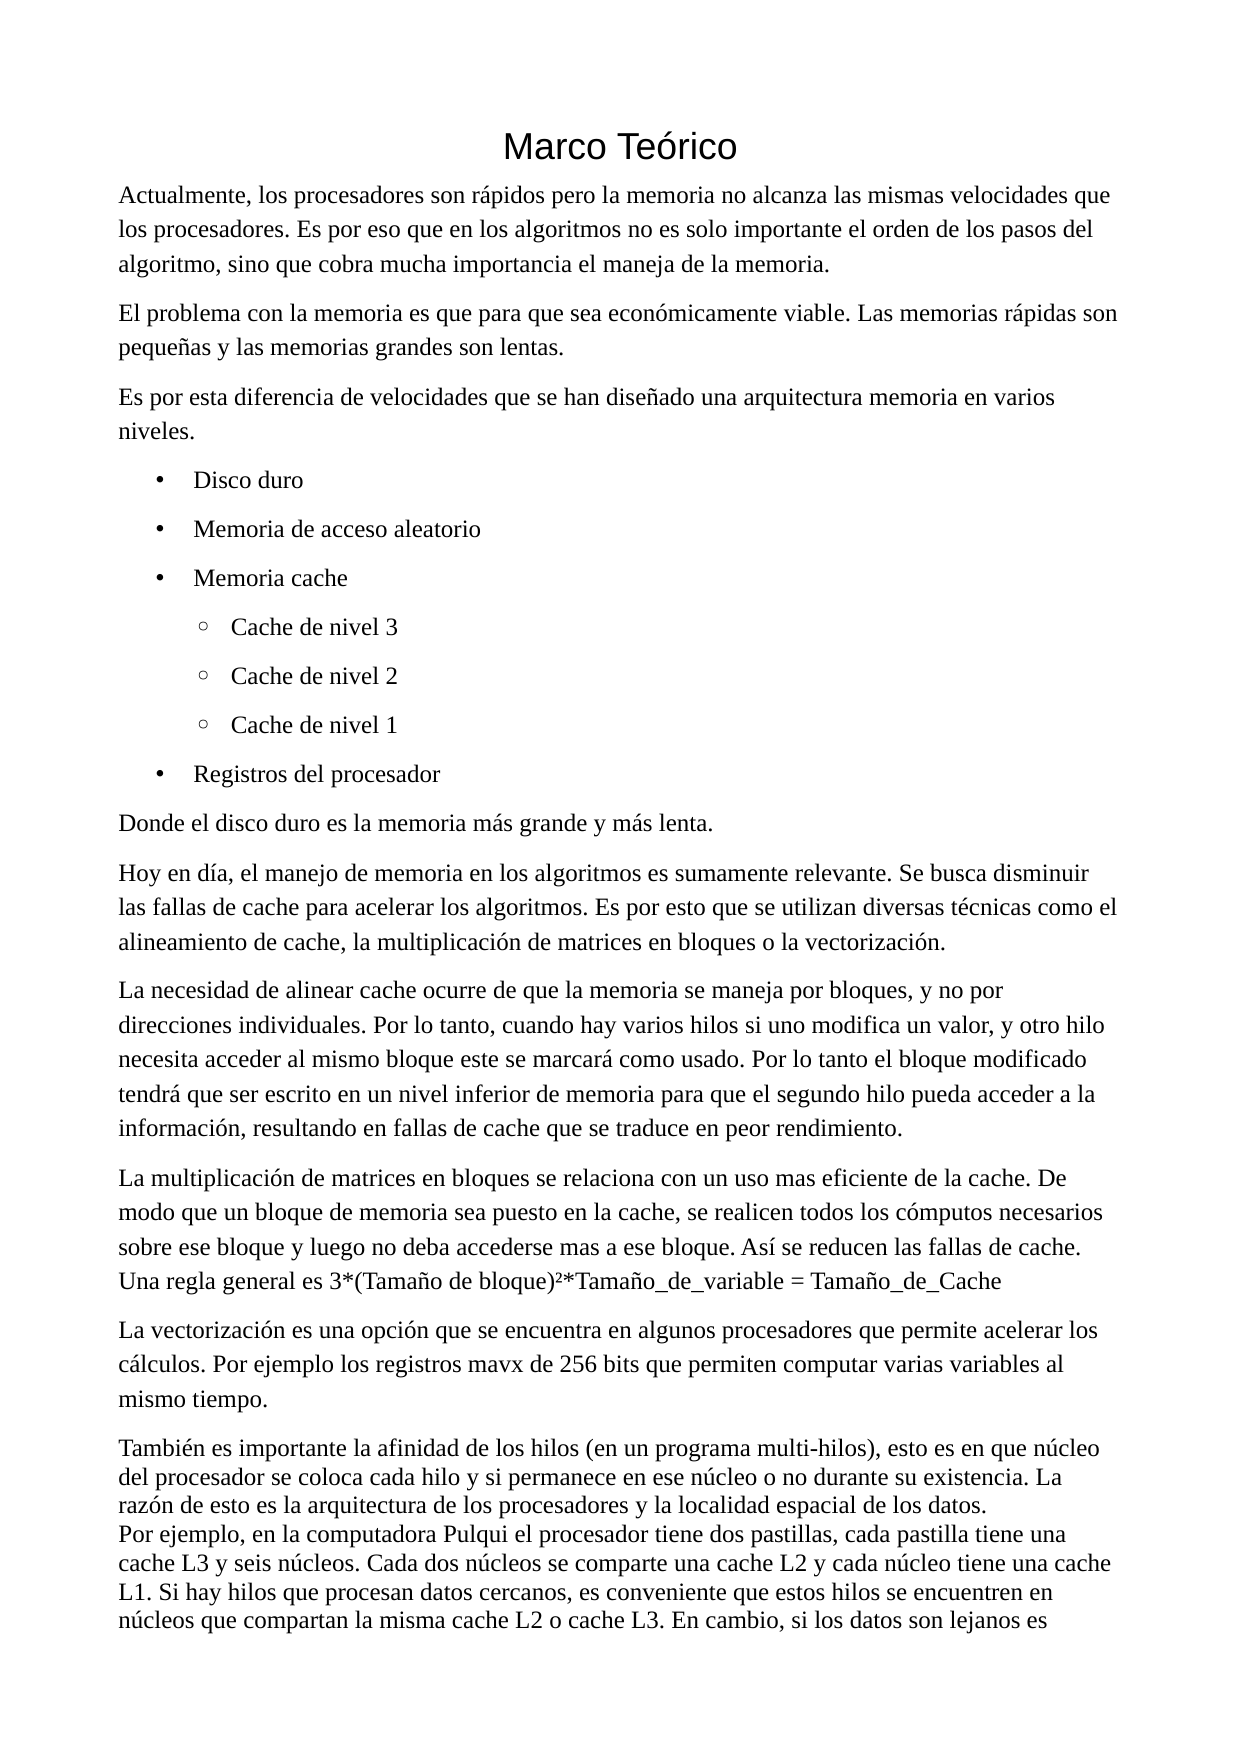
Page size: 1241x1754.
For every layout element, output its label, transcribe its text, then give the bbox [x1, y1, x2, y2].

list Cache de nivel 3 [193, 612, 1122, 641]
text También es importante la afinidad de los hilos (en un programa multi-hilos), esto es en que núcleo del procesador se coloca cada hilo y si permanece en ese núcleo o no durante su existencia. La razón de esto es la arquitectura de los procesadores y la localidad espacial de los datos. [118, 1433, 1122, 1519]
text Por ejemplo, en la computadora Pulqui el procesador tiene dos pastillas, cada pastilla tiene una cache L3 y seis núcleos. Cada dos núcleos se comparte una cache L2 y cada núcleo tiene una cache L1. Si hay hilos que procesan datos cercanos, es conveniente que estos hilos se encuentren en núcleos que compartan la misma cache L2 o cache L3. En cambio, si los datos son lejanos es [118, 1519, 1122, 1634]
list Registros del procesador [156, 759, 1122, 788]
list Memoria cache [156, 563, 1122, 592]
list Cache de nivel 1 [193, 710, 1122, 739]
text Es por esta diferencia de velocidades que se han diseñado una arquitectura memoria en varios niveles. [118, 382, 1122, 445]
text Actualmente, los procesadores son rápidos pero la memoria no alcanza las mismas velocidades que los procesadores. Es por eso que en los algoritmos no es solo importante el orden de los pasos del algoritmo, sino que cobra mucha importancia el maneja de la memoria. [118, 180, 1122, 278]
text El problema con la memoria es que para que sea económicamente viable. Las memorias rápidas son pequeñas y las memorias grandes son lentas. [118, 298, 1122, 361]
list Cache de nivel 2 [193, 661, 1122, 690]
text La necesidad de alinear cache ocurre de que la memoria se maneja por bloques, y no por direcciones individuales. Por lo tanto, cuando hay varios hilos si uno modifica un valor, y otro hilo necesita acceder al mismo bloque este se marcará como usado. Por lo tanto el bloque modificado tendrá que ser escrito en un nivel inferior de memoria para que el segundo hilo pueda acceder a la información, resultando en fallas de cache que se traduce en peor rendimiento. [118, 976, 1122, 1142]
list Memoria de acceso aleatorio [156, 514, 1122, 543]
subtitle Marco Teórico [118, 124, 1122, 167]
text Hoy en día, el manejo de memoria en los algoritmos es sumamente relevante. Se busca disminuir las fallas de cache para acelerar los algoritmos. Es por esto que se utilizan diversas técnicas como el alineamiento de cache, la multiplicación de matrices en bloques o la vectorización. [118, 858, 1122, 955]
text La vectorización es una opción que se encuentra en algunos procesadores que permite acelerar los cálculos. Por ejemplo los registros mavx de 256 bits que permiten computar varias variables al mismo tiempo. [118, 1315, 1122, 1413]
text La multiplicación de matrices en bloques se relaciona con un uso mas eficiente de la cache. De modo que un bloque de memoria sea puesto en la cache, se realicen todos los cómputos necesarios sobre ese bloque y luego no deba accederse mas a ese bloque. Así se reducen las fallas de cache. Una regla general es 3*(Tamaño de bloque)²*Tamaño_de_variable = Tamaño_de_Cache [118, 1163, 1122, 1295]
list Disco duro [156, 465, 1122, 494]
text Donde el disco duro es la memoria más grande y más lenta. [118, 808, 1122, 837]
